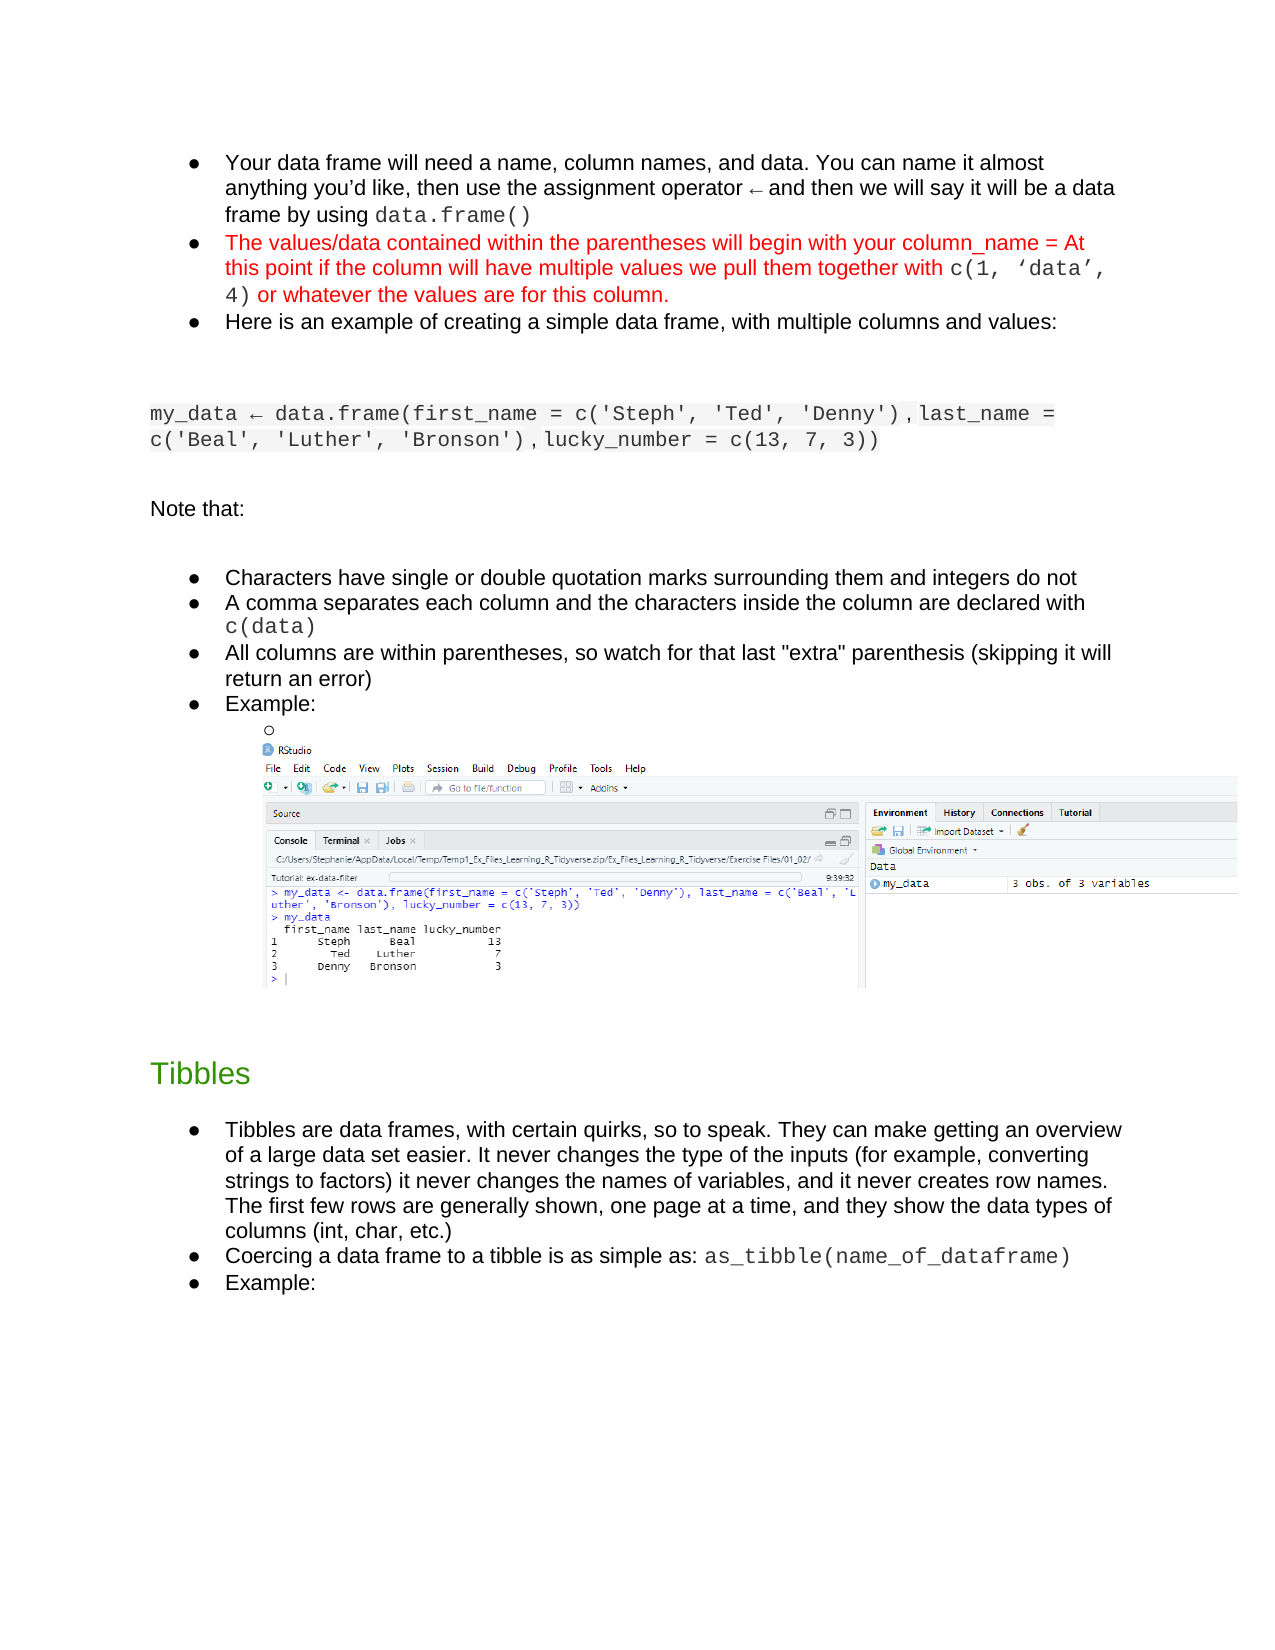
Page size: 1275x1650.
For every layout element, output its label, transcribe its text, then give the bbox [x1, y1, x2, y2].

list Characters have single or double quotation marks surrounding them and integers do not [187, 565, 1125, 590]
picture [262, 742, 1238, 988]
text Note that: [150, 496, 1125, 521]
list Example: [187, 1270, 1125, 1295]
list All columns are within parentheses, so watch for that last "extra" parenthesis (skipping it will return an error) [187, 640, 1125, 691]
list Coercing a data frame to a tibble is as simple as: as_tibble(name_of_dataframe) [187, 1243, 1125, 1270]
text my_data ← data.frame(first_name = c('Steph', 'Ted', 'Denny') , last_name = c('Beal', 'Luther', 'Bronson') , lucky_number = c(13, 7, 3)) [150, 401, 1125, 452]
list Tibbles are data frames, with certain quirks, so to speak. They can make getting an overview of a large data set easier. It never changes the type of the inputs (for example, converting strings to factors) it never changes the names of variables, and it never creates row names. The first few rows are generally shown, one page at a time, and they show the data types of columns (int, char, etc.) [187, 1117, 1125, 1243]
list The values/data contained within the parentheses will begin with your column_name = At this point if the column will have multiple values we pull them together with c(1, ‘data’, 4) or whatever the values are for this column. [187, 229, 1125, 309]
list Here is an example of creating a simple data frame, with multiple columns and values: [187, 309, 1125, 334]
list Your data frame will need a name, column names, and data. You can name it almost anything you’d like, then use the assignment operator ← and then we will say it will be a data frame by using data.frame() [187, 150, 1125, 229]
list Example: [187, 691, 1125, 716]
subtitle Tibbles [150, 1055, 1125, 1091]
list A comma separates each column and the characters inside the column are declared with c(data) [187, 590, 1125, 640]
